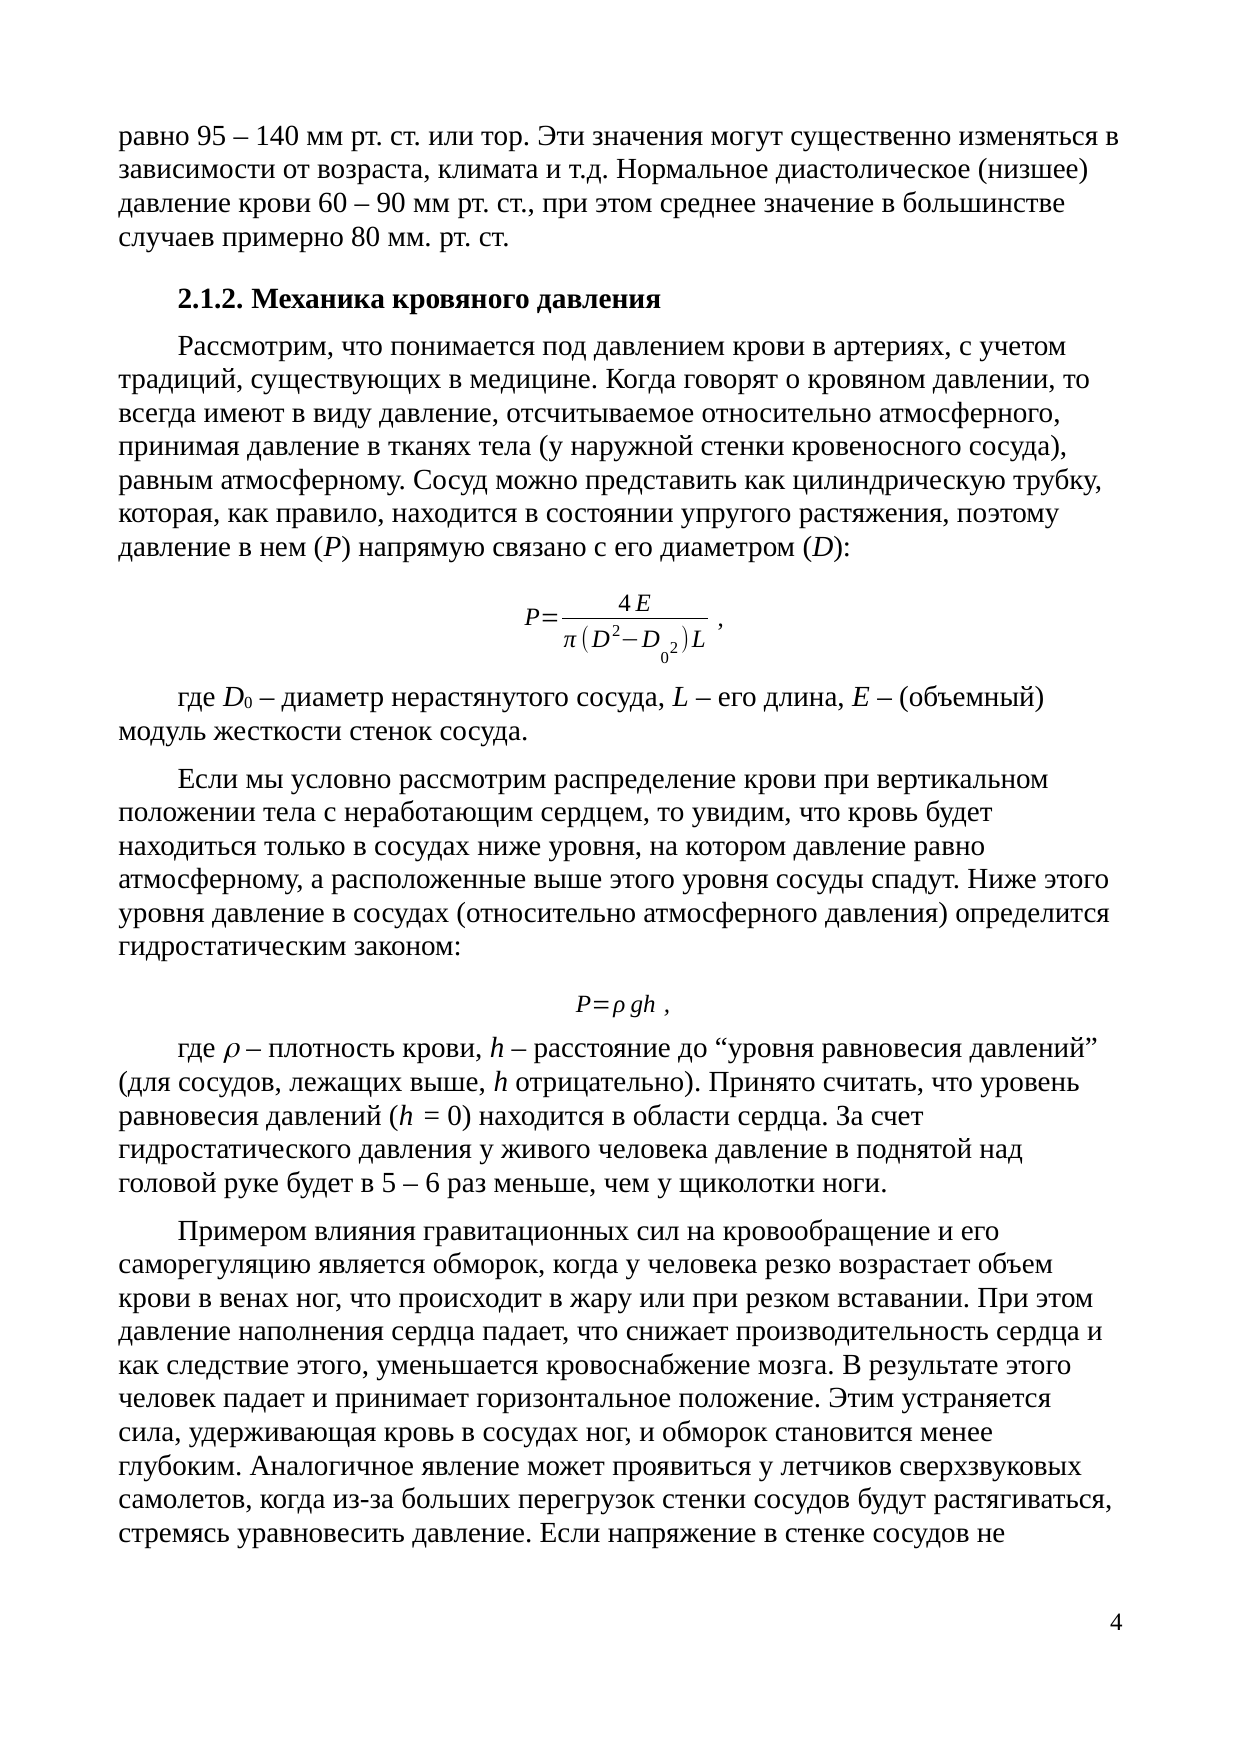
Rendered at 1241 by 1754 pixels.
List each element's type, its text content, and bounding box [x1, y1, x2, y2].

text где D0 – диаметр нерастянутого сосуда, L – его длина, E – (объемный) модуль жесткости стенок сосуда. [118, 679, 1122, 746]
text , [118, 989, 1122, 1018]
text , [118, 589, 1122, 667]
text Рассмотрим, что понимается под давлением крови в артериях, с учетом традиций, существующих в медицине. Когда говорят о кровяном давлении, то всегда имеют в виду давление, отсчитываемое относительно атмосферного, принимая давление в тканях тела (у наружной стенки кровеносного сосуда), равным атмосферному. Сосуд можно представить как цилиндрическую трубку, которая, как правило, находится в состоянии упругого растяжения, поэтому давление в нем (P) напрямую связано с его диаметром (D): [118, 328, 1122, 562]
text Если мы условно рассмотрим распределение крови при вертикальном положении тела с неработающим сердцем, то увидим, что кровь будет находиться только в сосудах ниже уровня, на котором давление равно атмосферному, а расположенные выше этого уровня сосуды спадут. Ниже этого уровня давление в сосудах (относительно атмосферного давления) определится гидростатическим законом: [118, 761, 1122, 962]
text где  – плотность крови, h – расстояние до “уровня равновесия давлений” (для сосудов, лежащих выше, h отрицательно). Принято считать, что уровень равновесия давлений (h = 0) находится в области сердца. За счет гидростатического давления у живого человека давление в поднятой над головой руке будет в 5 – 6 раз меньше, чем у щиколотки ноги. [118, 1031, 1122, 1198]
subtitle Механика кровяного давления [177, 281, 1122, 315]
text равно 95 – 140 мм рт. ст. или тор. Эти значения могут существенно изменяться в зависимости от возраста, климата и т.д. Нормальное диастолическое (низшее) давление крови 60 – 90 мм рт. ст., при этом среднее значение в большинстве случаев примерно 80 мм. рт. ст. [118, 118, 1122, 252]
text Примером влияния гравитационных сил на кровообращение и его саморегуляцию является обморок, когда у человека резко возрастает объем крови в венах ног, что происходит в жару или при резком вставании. При этом давление наполнения сердца падает, что снижает производительность сердца и как следствие этого, уменьшается кровоснабжение мозга. В результате этого человек падает и принимает горизонтальное положение. Этим устраняется сила, удерживающая кровь в сосудах ног, и обморок становится менее глубоким. Аналогичное явление может проявиться у летчиков сверхзвуковых самолетов, когда из-за больших перегрузок стенки сосудов будут растягиваться, стремясь уравновесить давление. Если напряжение в стенке сосудов не [118, 1213, 1122, 1548]
